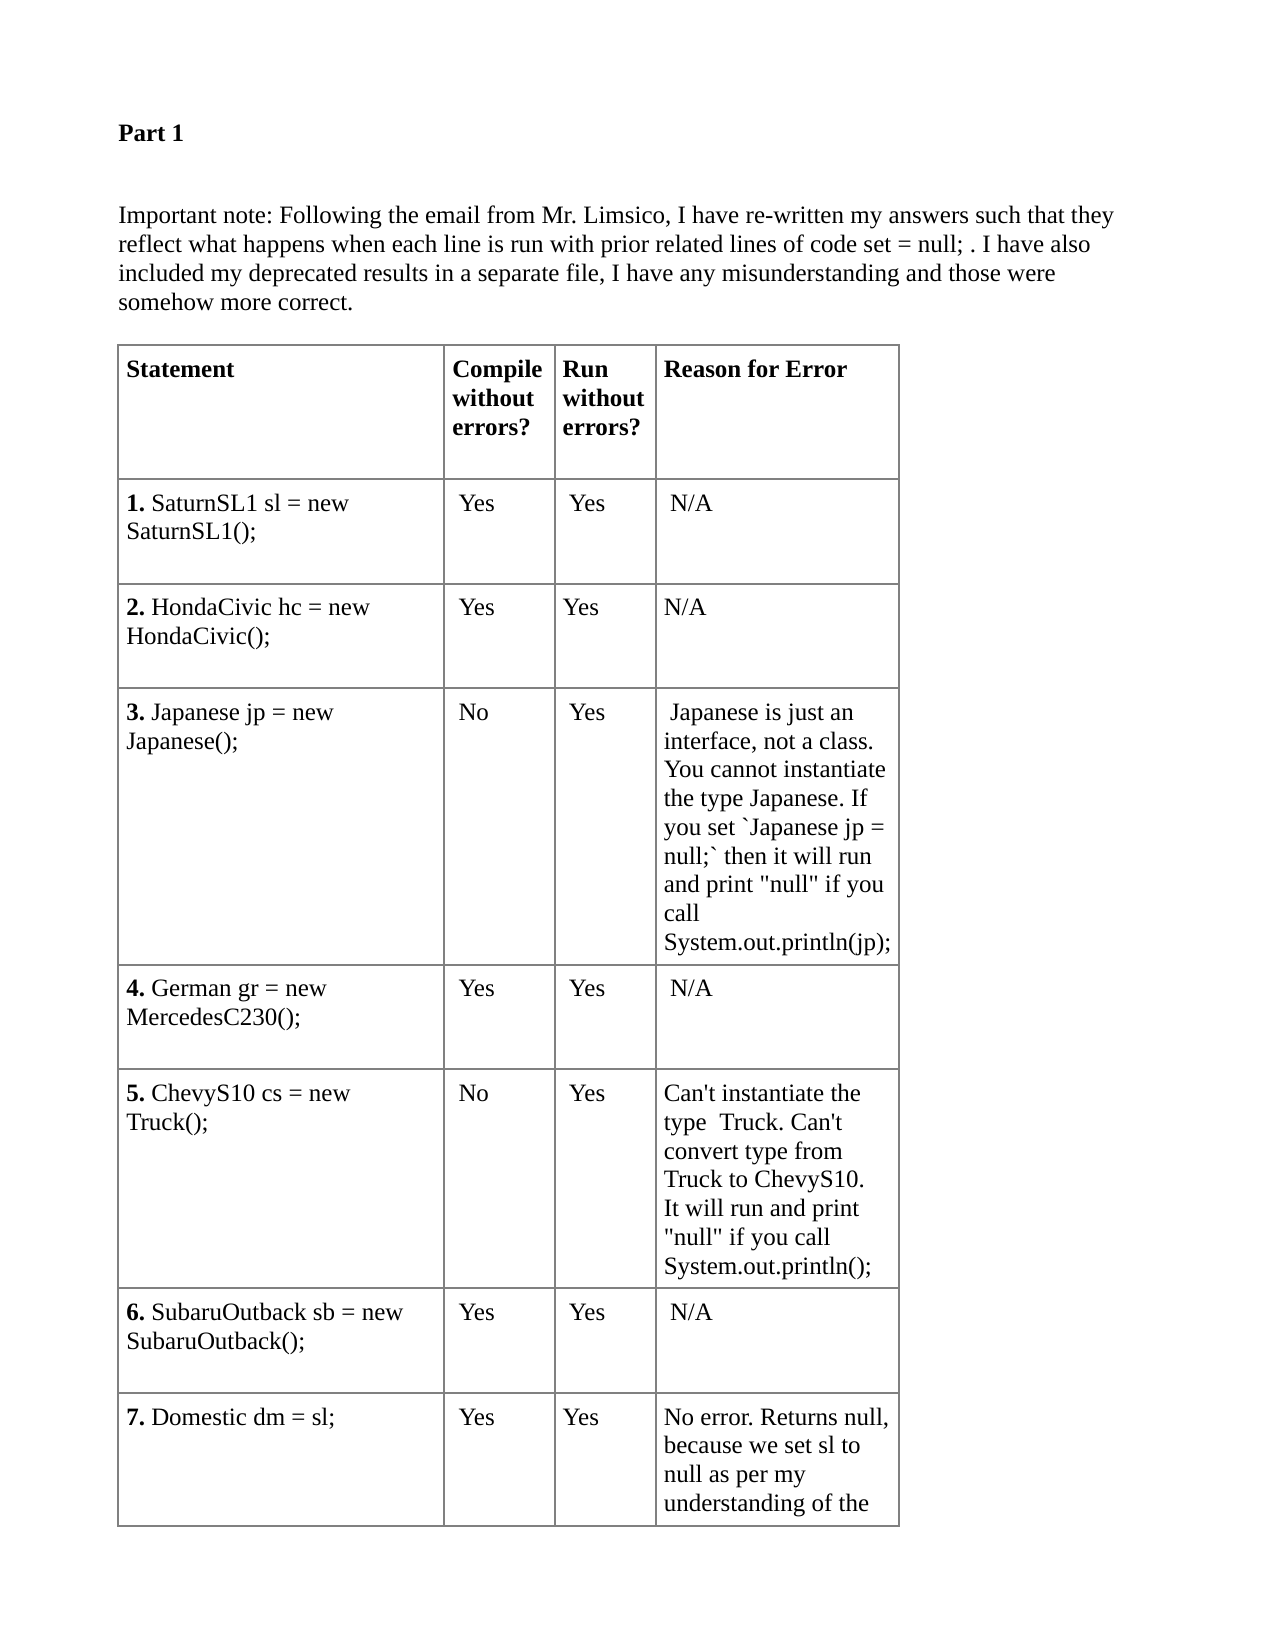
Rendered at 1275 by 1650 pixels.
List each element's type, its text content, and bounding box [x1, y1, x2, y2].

table_cell 4. German gr = new MercedesC230(); [119, 966, 443, 1068]
table_cell N/A [657, 966, 898, 1068]
table_cell Yes [556, 689, 655, 964]
table_header Statement [119, 346, 443, 478]
table_cell 7. Domestic dm = sl; [119, 1394, 443, 1525]
table_cell 2. HondaCivic hc = new HondaCivic(); [119, 585, 443, 687]
table_cell 5. ChevyS10 cs = new Truck(); [119, 1070, 443, 1287]
table_cell N/A [657, 1289, 898, 1392]
table_cell 6. SubaruOutback sb = new SubaruOutback(); [119, 1289, 443, 1392]
table_cell No [445, 689, 554, 964]
table_cell No error. Returns null, because we set sl to null as per my understanding of the [657, 1394, 898, 1525]
table_cell Yes [556, 585, 655, 687]
table_cell Yes [556, 1289, 655, 1392]
table_cell Yes [556, 966, 655, 1068]
table_cell Yes [445, 1394, 554, 1525]
table_cell Yes [445, 585, 554, 687]
table_cell N/A [657, 480, 898, 582]
text Part 1 [118, 118, 1157, 147]
table_cell Yes [445, 480, 554, 582]
table_header Run without errors? [556, 346, 655, 478]
table_header Reason for Error [657, 346, 898, 478]
table_cell 3. Japanese jp = new Japanese(); [119, 689, 443, 964]
table_cell 1. SaturnSL1 sl = new SaturnSL1(); [119, 480, 443, 582]
table_cell Yes [556, 1070, 655, 1287]
table_cell Yes [445, 966, 554, 1068]
text Important note: Following the email from Mr. Limsico, I have re-written my answers such that they reflect what happens when each line is run with prior related lines of code set = null; . I have also included my deprecated results in a separate file, I have any misunderstanding and those were somehow more correct. [118, 201, 1157, 344]
table_cell No [445, 1070, 554, 1287]
table_cell Yes [556, 480, 655, 582]
table_cell Yes [445, 1289, 554, 1392]
table_cell Yes [556, 1394, 655, 1525]
table_cell N/A [657, 585, 898, 687]
table_header Compile without errors? [445, 346, 554, 478]
table_cell Can't instantiate the type Truck. Can't convert type from Truck to ChevyS10. It will run and print "null" if you call System.out.println(); [657, 1070, 898, 1287]
table_cell Japanese is just an interface, not a class. You cannot instantiate the type Japanese. If you set `Japanese jp = null;` then it will run and print "null" if you call System.out.println(jp); [657, 689, 898, 964]
